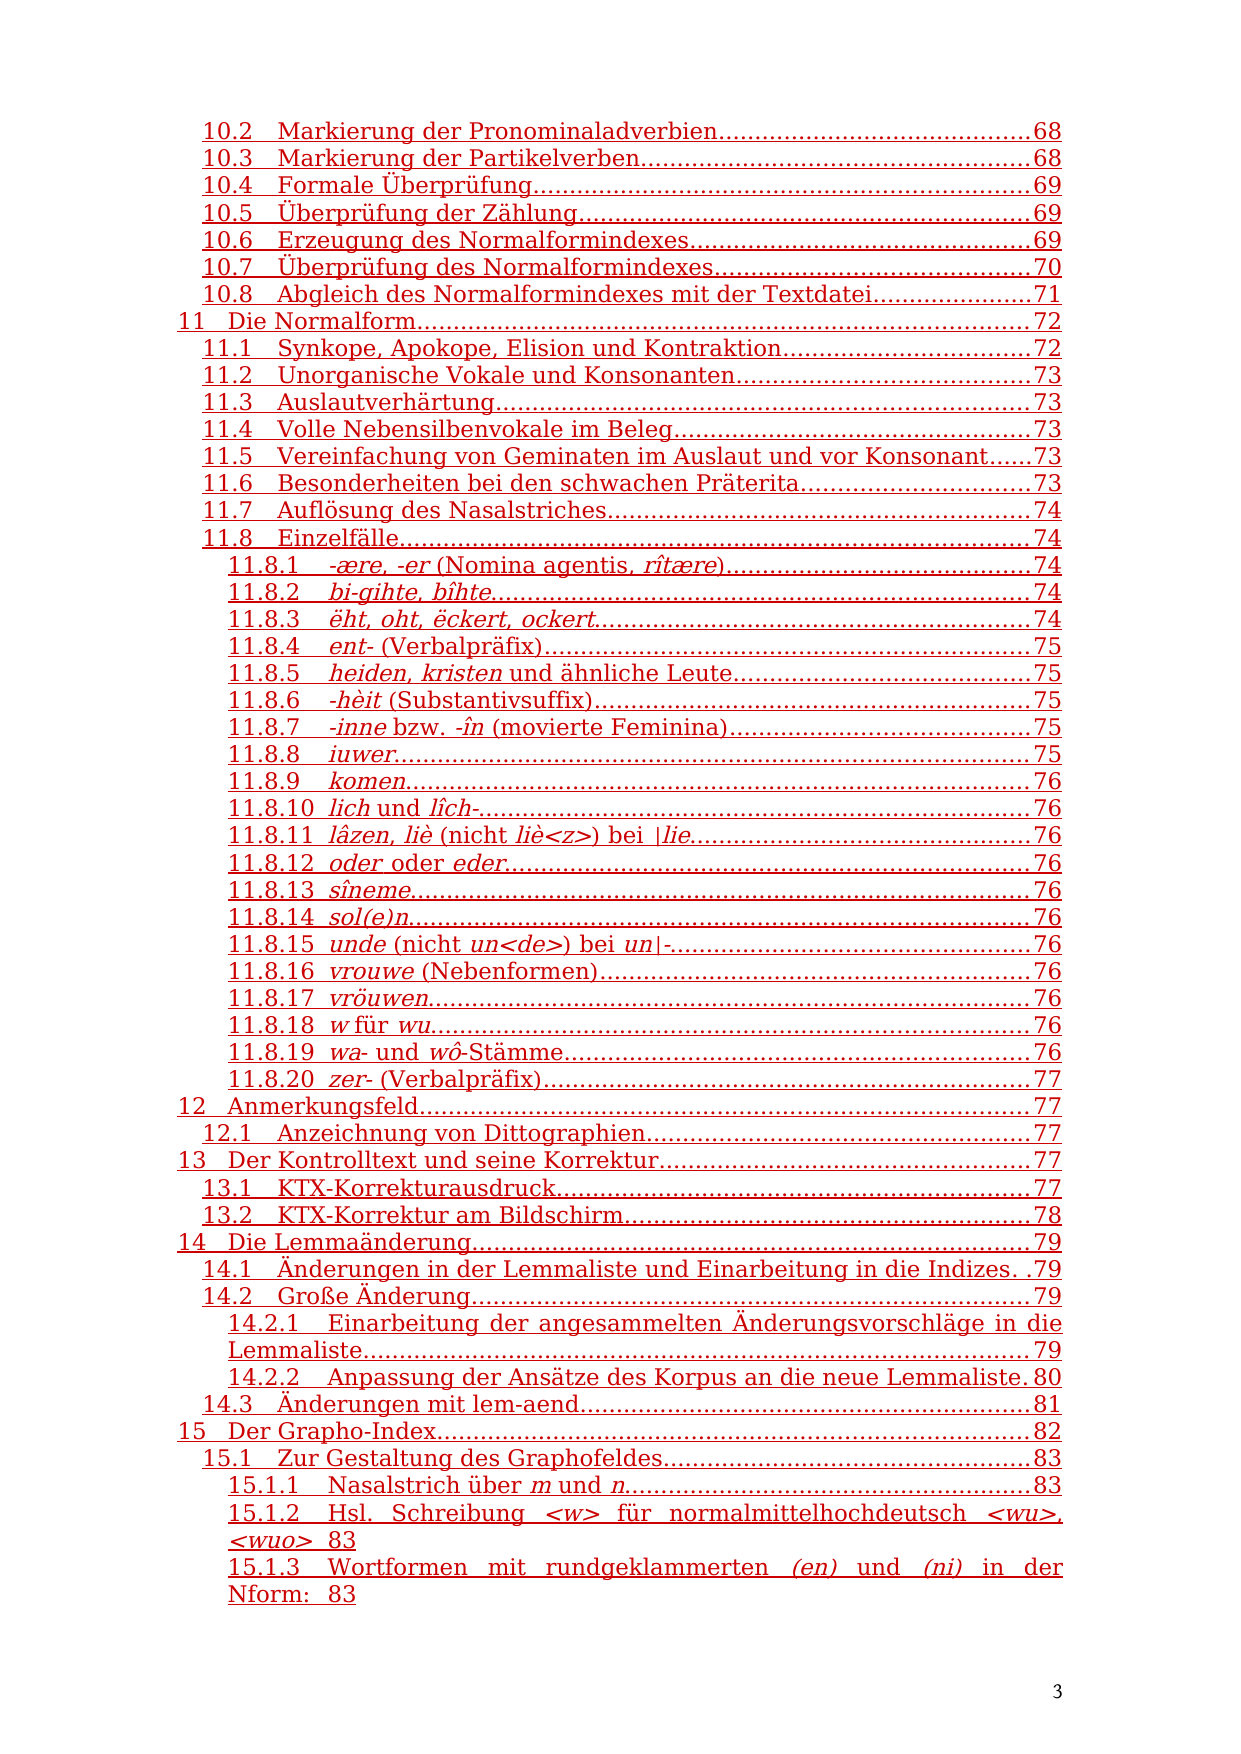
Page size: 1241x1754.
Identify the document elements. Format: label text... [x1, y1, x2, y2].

text 13 Der Kontrolltext und seine Korrektur 77 [177, 1147, 1063, 1174]
text 15 Der Grapho-Index 82 [177, 1418, 1063, 1445]
text 10.8 Abgleich des Normalformindexes mit der Textdatei 71 [202, 281, 1063, 308]
text 15.1 Zur Gestaltung des Graphofeldes 83 [202, 1445, 1063, 1472]
text 10.7 Überprüfung des Normalformindexes 70 [202, 253, 1063, 281]
text 11.8.10 ­lich und ­lîch- 76 [227, 795, 1063, 822]
text 12.1 Anzeichnung von Dittographien 77 [202, 1120, 1063, 1147]
text 11.4 Volle Nebensilbenvokale im Beleg 73 [202, 416, 1063, 443]
text 10.3 Markierung der Partikelverben 68 [202, 145, 1063, 172]
text 14 Die Lemmaänderung 79 [177, 1228, 1063, 1256]
text 10.5 Überprüfung der Zählung 69 [202, 199, 1063, 226]
text 15.1.3 Wortformen mit rundgeklammerten (en) und (ni) in der [227, 1553, 1063, 1576]
text 11.1 Synkope, Apokope, Elision und Kontraktion 72 [202, 335, 1063, 362]
text 11.8.6 -hèit (Substantivsuffix) 75 [227, 687, 1063, 714]
text 10.2 Markierung der Pronominaladverbien 68 [202, 118, 1063, 145]
text 11.8.9 komen 76 [227, 768, 1063, 795]
text 11.8.8 iuwer 75 [227, 741, 1063, 768]
text 11.8.11 lâzen, liè (nicht liè<z>) bei \lie 76 [227, 822, 1063, 849]
text 11.8.20 zer- (Verbalpräfix) 77 [227, 1066, 1063, 1093]
text 14.3 Änderungen mit lem-aend 81 [202, 1391, 1063, 1418]
text 14.2.2 Anpassung der Ansätze des Korpus an die neue Lemmaliste 80 [227, 1364, 1063, 1391]
text 13.2 KTX-Korrektur am Bildschirm 78 [202, 1201, 1063, 1228]
text 14.2.1 Einarbeitung der angesammelten Änderungsvorschläge in die Lemmaliste 79 [227, 1334, 1063, 1364]
text 11.8.13 sîneme 76 [227, 876, 1063, 903]
text 11.8.17 vröuwen 76 [227, 985, 1063, 1012]
text 11.6 Besonderheiten bei den schwachen Präterita 73 [202, 470, 1063, 497]
text 11.8.5 heiden, kristen und ähnliche Leute 75 [227, 660, 1063, 687]
text 11.8.18 w für wu 76 [227, 1012, 1063, 1039]
text 11.8.4 ent- (Verbalpräfix) 75 [227, 633, 1063, 660]
text <wuo> 83 [227, 1523, 1063, 1553]
text 11.8.12 oder oder eder 76 [227, 849, 1063, 876]
text 11.8.2 bi-gihte, bîhte 74 [227, 578, 1063, 606]
text 11.8.3 ëht, oht, ëckert, ockert 74 [227, 606, 1063, 633]
text 11 Die Normalform 72 [177, 308, 1063, 335]
text 14.2.1 Einarbeitung der angesammelten Änderungsvorschläge in die Lemmaliste 79 [227, 1310, 1063, 1333]
text 11.8.7 -inne bzw. ‑în (movierte Feminina) 75 [227, 714, 1063, 741]
text 11.5 Vereinfachung von Geminaten im Auslaut und vor Konsonant 73 [202, 443, 1063, 470]
text 12 Anmerkungsfeld 77 [177, 1093, 1063, 1120]
text 11.8.1 -ære, -er (Nomina agentis, rîtære) 74 [227, 551, 1063, 578]
text Nform: 83 [227, 1577, 1063, 1608]
text 10.6 Erzeugung des Normalformindexes 69 [202, 226, 1063, 253]
text 15.1.1 Nasalstrich über m und n 83 [227, 1472, 1063, 1499]
text 11.8.19 wa- und wô-Stämme 76 [227, 1039, 1063, 1066]
text 15.1.2 Hsl. Schreibung <w> für normalmittelhochdeutsch <wu>, [227, 1499, 1063, 1522]
text 11.2 Unorganische Vokale und Konsonanten 73 [202, 362, 1063, 389]
text 11.7 Auflösung des Nasalstriches 74 [202, 497, 1063, 524]
text 14.2 Große Änderung 79 [202, 1283, 1063, 1310]
text 14.1 Änderungen in der Lemmaliste und Einarbeitung in die Indizes 79 [202, 1256, 1063, 1283]
text 11.8 Einzelfälle 74 [202, 524, 1063, 551]
text 11.3 Auslautverhärtung 73 [202, 389, 1063, 416]
text 11.8.15 unde (nicht un<de>) bei un\- 76 [227, 931, 1063, 958]
text 13.1 KTX-Korrekturausdruck 77 [202, 1174, 1063, 1201]
text 11.8.14 sol(e)n 76 [227, 903, 1063, 931]
text 11.8.16 vrouwe (Nebenformen) 76 [227, 958, 1063, 985]
text 10.4 Formale Überprüfung 69 [202, 172, 1063, 199]
